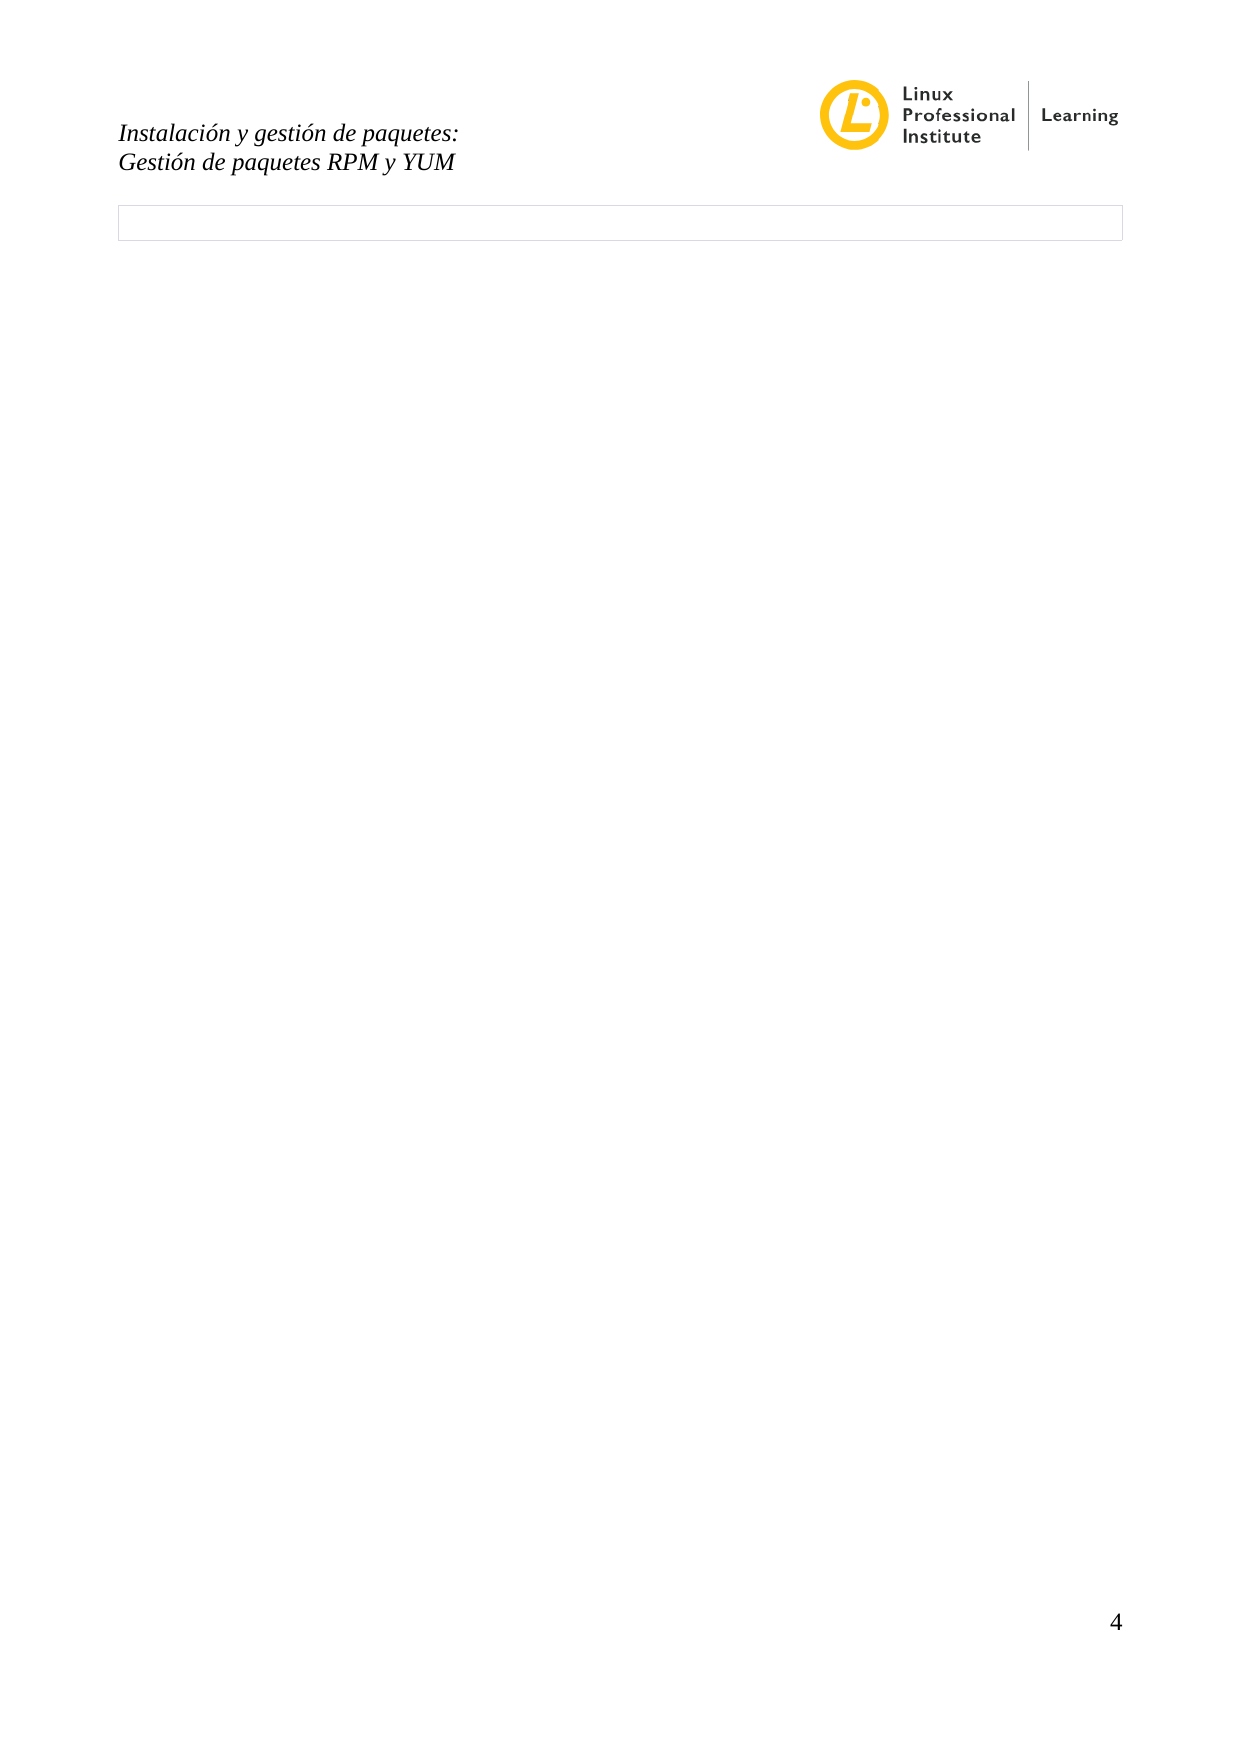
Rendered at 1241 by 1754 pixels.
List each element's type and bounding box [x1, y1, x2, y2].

picture [819, 79, 1119, 151]
